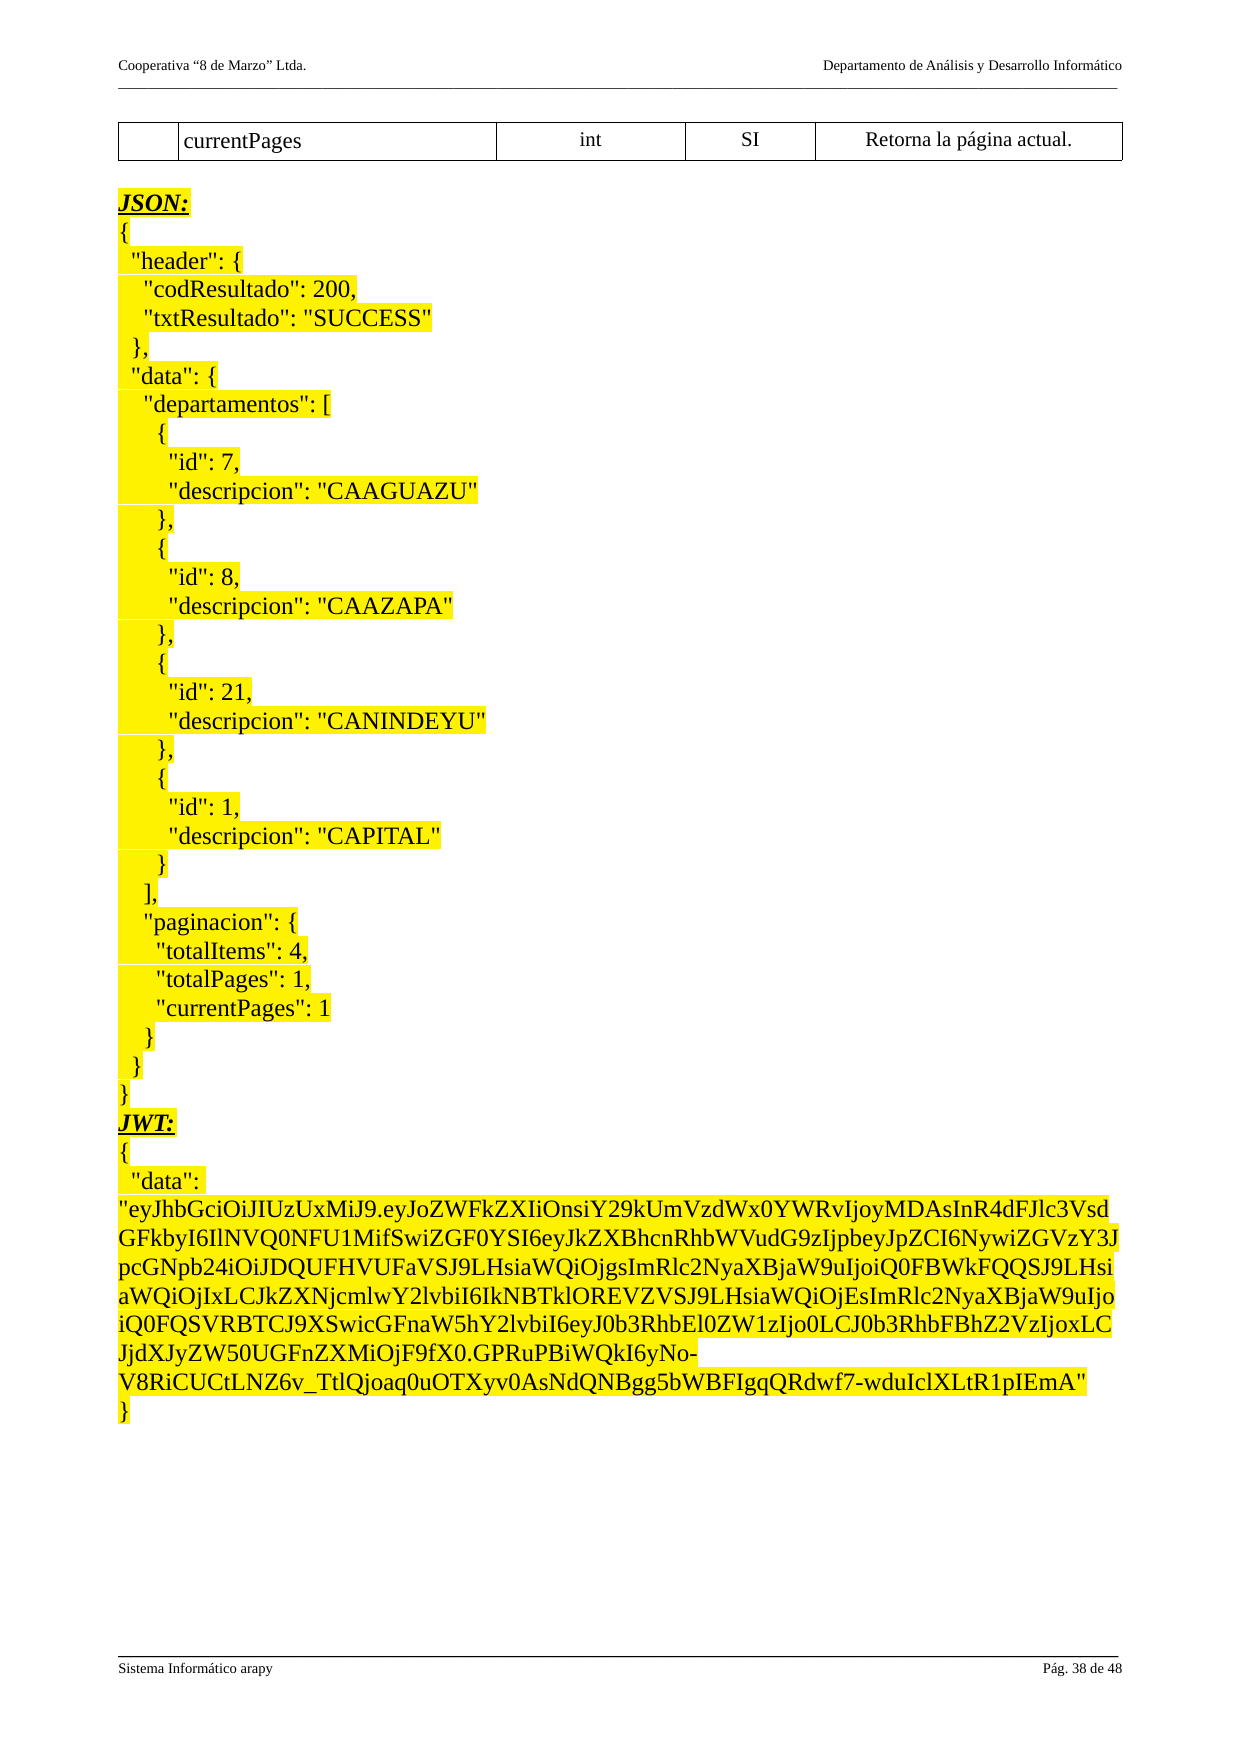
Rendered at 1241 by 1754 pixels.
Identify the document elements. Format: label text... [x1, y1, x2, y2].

text "paginacion": { [118, 907, 1122, 936]
text "descripcion": "CANINDEYU" [118, 706, 1122, 734]
text } [118, 849, 1122, 878]
text JSON: [118, 188, 1122, 217]
text "currentPages": 1 [118, 993, 1122, 1022]
table_cell Retorna la página actual. [816, 123, 1122, 159]
text "id": 21, [118, 677, 1122, 706]
text "descripcion": "CAAGUAZU" [118, 476, 1122, 504]
text "data": { [118, 361, 1122, 389]
text }, [118, 734, 1122, 763]
text } [118, 1051, 1122, 1079]
text "descripcion": "CAAZAPA" [118, 591, 1122, 619]
text JWT: [118, 1108, 1122, 1137]
text "data": "eyJhbGciOiJIUzUxMiJ9.eyJoZWFkZXIiOnsiY29kUmVzdWx0YWRvIjoyMDAsInR4dFJlc3VsdGFkbyI6IlNVQ0NFU1MifSwiZGF0YSI6eyJkZXBhcnRhbWVudG9zIjpbeyJpZCI6NywiZGVzY3JpcGNpb24iOiJDQUFHVUFaVSJ9LHsiaWQiOjgsImRlc2NyaXBjaW9uIjoiQ0FBWkFQQSJ9LHsiaWQiOjIxLCJkZXNjcmlwY2lvbiI6IkNBTklOREVZVSJ9LHsiaWQiOjEsImRlc2NyaXBjaW9uIjoiQ0FQSVRBTCJ9XSwicGFnaW5hY2lvbiI6eyJ0b3RhbEl0ZW1zIjo0LCJ0b3RhbFBhZ2VzIjoxLCJjdXJyZW50UGFnZXMiOjF9fX0.GPRuPBiWQkI6yNo-V8RiCUCtLNZ6v_TtlQjoaq0uOTXyv0AsNdQNBgg5bWBFIgqQRdwf7-wduIclXLtR1pIEmA" [118, 1166, 1122, 1396]
text "totalItems": 4, [118, 936, 1122, 964]
text "id": 7, [118, 447, 1122, 476]
text } [118, 1396, 1122, 1424]
text { [118, 217, 1122, 246]
text "id": 1, [118, 792, 1122, 821]
text "id": 8, [118, 562, 1122, 591]
text } [118, 1022, 1122, 1051]
text "codResultado": 200, [118, 274, 1122, 303]
table_cell int [497, 123, 685, 159]
text }, [118, 619, 1122, 648]
text { [118, 648, 1122, 677]
text { [118, 418, 1122, 447]
text }, [118, 504, 1122, 533]
table_cell SI [686, 123, 815, 159]
text "totalPages": 1, [118, 964, 1122, 993]
table_cell currentPages [179, 123, 496, 159]
text "header": { [118, 246, 1122, 274]
text { [118, 1137, 1122, 1166]
text }, [118, 332, 1122, 361]
text { [118, 763, 1122, 792]
text "descripcion": "CAPITAL" [118, 821, 1122, 849]
text "departamentos": [ [118, 389, 1122, 418]
text ], [118, 878, 1122, 907]
text } [118, 1079, 1122, 1108]
text "txtResultado": "SUCCESS" [118, 303, 1122, 332]
table_cell [119, 123, 178, 159]
text { [118, 533, 1122, 562]
